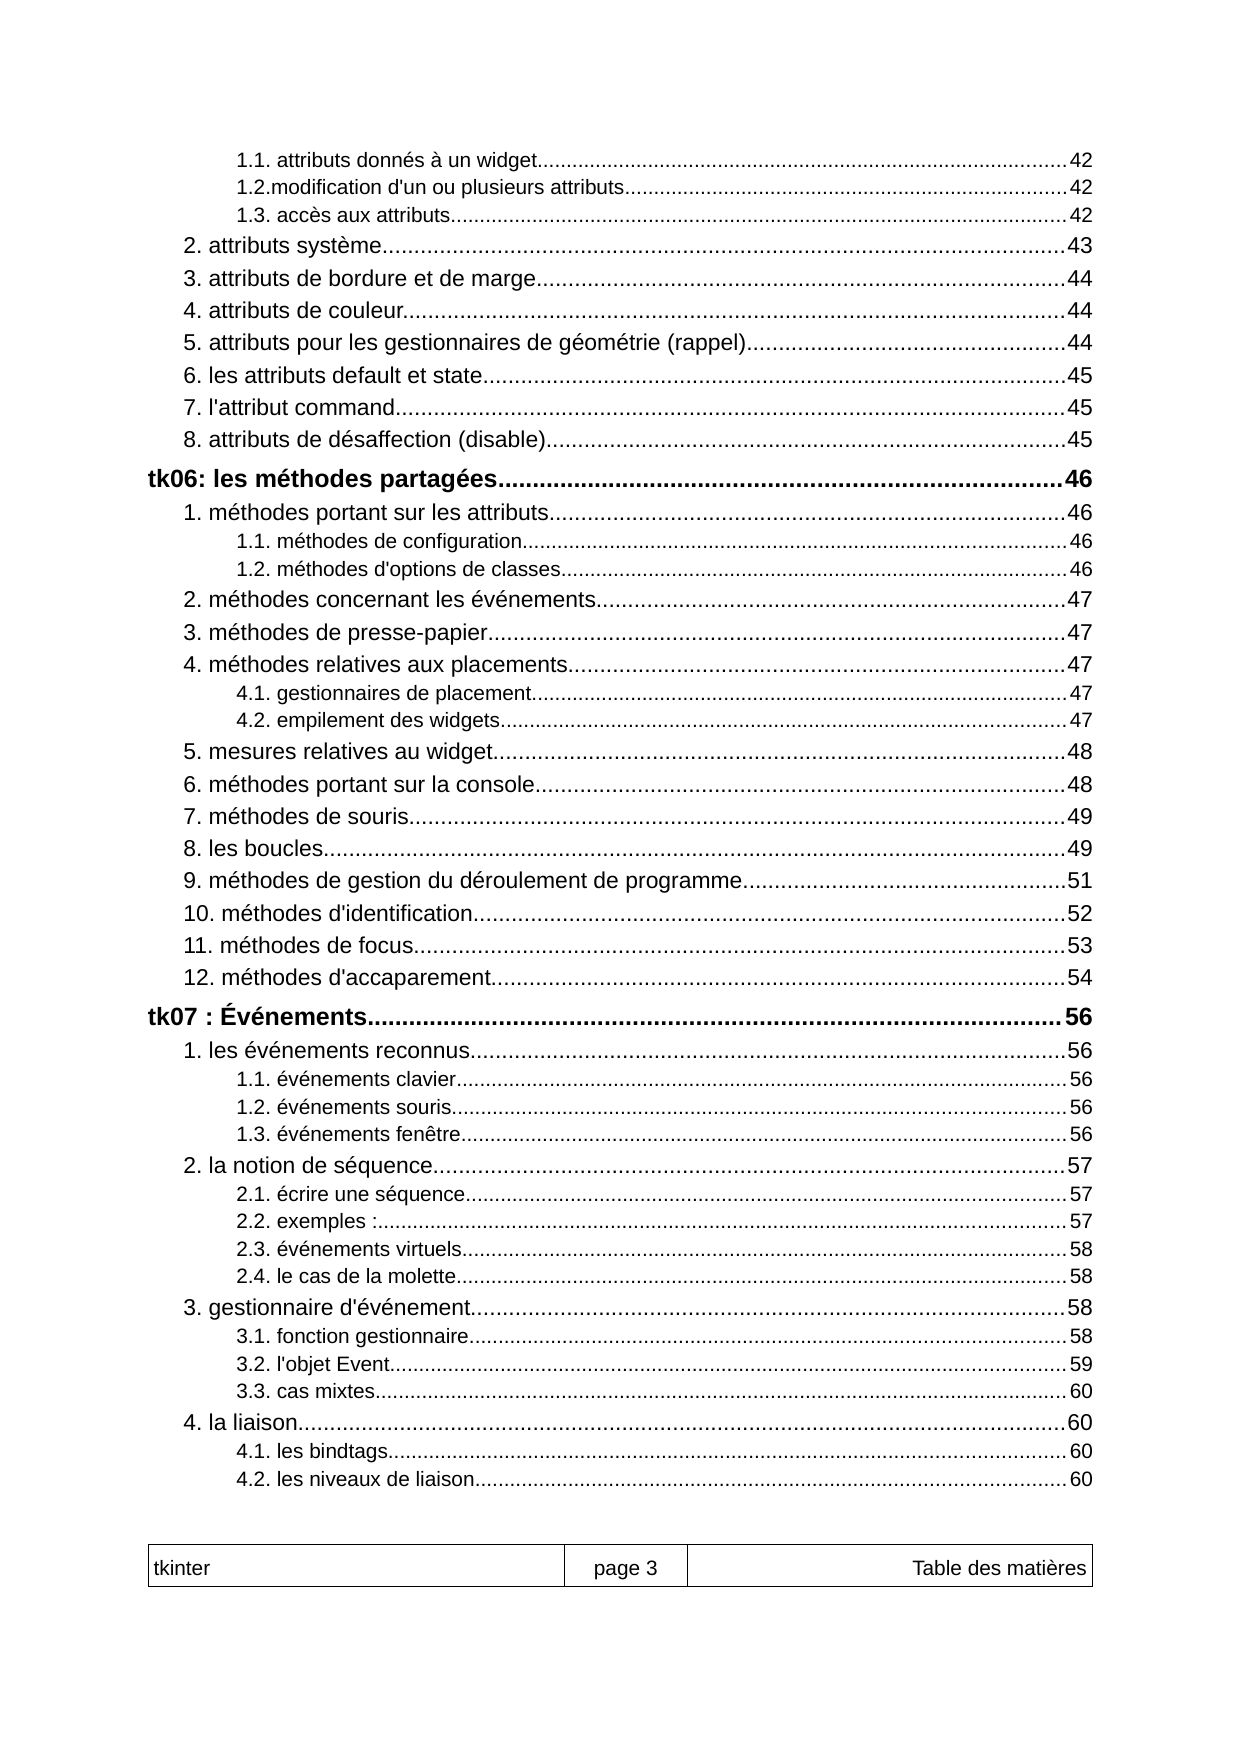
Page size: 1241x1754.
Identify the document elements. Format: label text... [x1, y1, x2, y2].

text 3. attributs de bordure et de marge 44 [183, 265, 1093, 291]
text 7. méthodes de souris 49 [183, 803, 1093, 829]
text 8. les boucles 49 [183, 835, 1093, 861]
text 1.1. méthodes de configuration 46 [236, 529, 1093, 553]
text 9. méthodes de gestion du déroulement de programme. 51 [183, 867, 1093, 894]
text 1.3. événements fenêtre 56 [236, 1122, 1093, 1146]
text 3. méthodes de presse-papier 47 [183, 619, 1093, 645]
text 1.3. accès aux attributs 42 [236, 203, 1093, 227]
text 3.1. fonction gestionnaire 58 [236, 1324, 1093, 1348]
text 3. gestionnaire d'événement 58 [183, 1294, 1093, 1321]
text 5. mesures relatives au widget 48 [183, 738, 1093, 764]
text 4.2. empilement des widgets 47 [236, 708, 1093, 732]
text 3.2. l'objet Event 59 [236, 1352, 1093, 1376]
text 5. attributs pour les gestionnaires de géométrie (rappel) 44 [183, 329, 1093, 356]
text 10. méthodes d'identification 52 [183, 900, 1093, 926]
text 1. méthodes portant sur les attributs 46 [183, 499, 1093, 525]
text 1.1. attributs donnés à un widget 42 [236, 148, 1093, 172]
text 2. attributs système 43 [183, 232, 1093, 259]
text 4.1. gestionnaires de placement 47 [236, 681, 1093, 705]
text 1.2. méthodes d'options de classes 46 [236, 556, 1093, 580]
text 2.1. écrire une séquence 57 [236, 1182, 1093, 1206]
text 3.3. cas mixtes 60 [236, 1379, 1093, 1403]
text 8. attributs de désaffection (disable) 45 [183, 426, 1093, 453]
text 4. la liaison 60 [183, 1409, 1093, 1435]
text tk07 : Événements 56 [148, 1002, 1093, 1031]
text 2. la notion de séquence 57 [183, 1152, 1093, 1178]
text 1. les événements reconnus 56 [183, 1037, 1093, 1063]
text 11. méthodes de focus 53 [183, 932, 1093, 958]
text 2.2. exemples : 57 [236, 1209, 1093, 1233]
text 1.2. événements souris 56 [236, 1094, 1093, 1118]
text 1.2.modification d'un ou plusieurs attributs 42 [236, 175, 1093, 199]
text 4.1. les bindtags 60 [236, 1439, 1093, 1463]
text 2.4. le cas de la molette 58 [236, 1264, 1093, 1288]
text 12. méthodes d'accaparement 54 [183, 964, 1093, 991]
text 1.1. événements clavier 56 [236, 1067, 1093, 1091]
text 4. attributs de couleur. 44 [183, 297, 1093, 323]
text 4. méthodes relatives aux placements 47 [183, 651, 1093, 677]
text 2. méthodes concernant les événements 47 [183, 586, 1093, 613]
text 6. méthodes portant sur la console 48 [183, 771, 1093, 797]
text 6. les attributs default et state 45 [183, 362, 1093, 388]
text 4.2. les niveaux de liaison 60 [236, 1466, 1093, 1490]
text 2.3. événements virtuels 58 [236, 1237, 1093, 1261]
text 7. l'attribut command. 45 [183, 394, 1093, 420]
text tk06: les méthodes partagées 46 [148, 464, 1093, 493]
